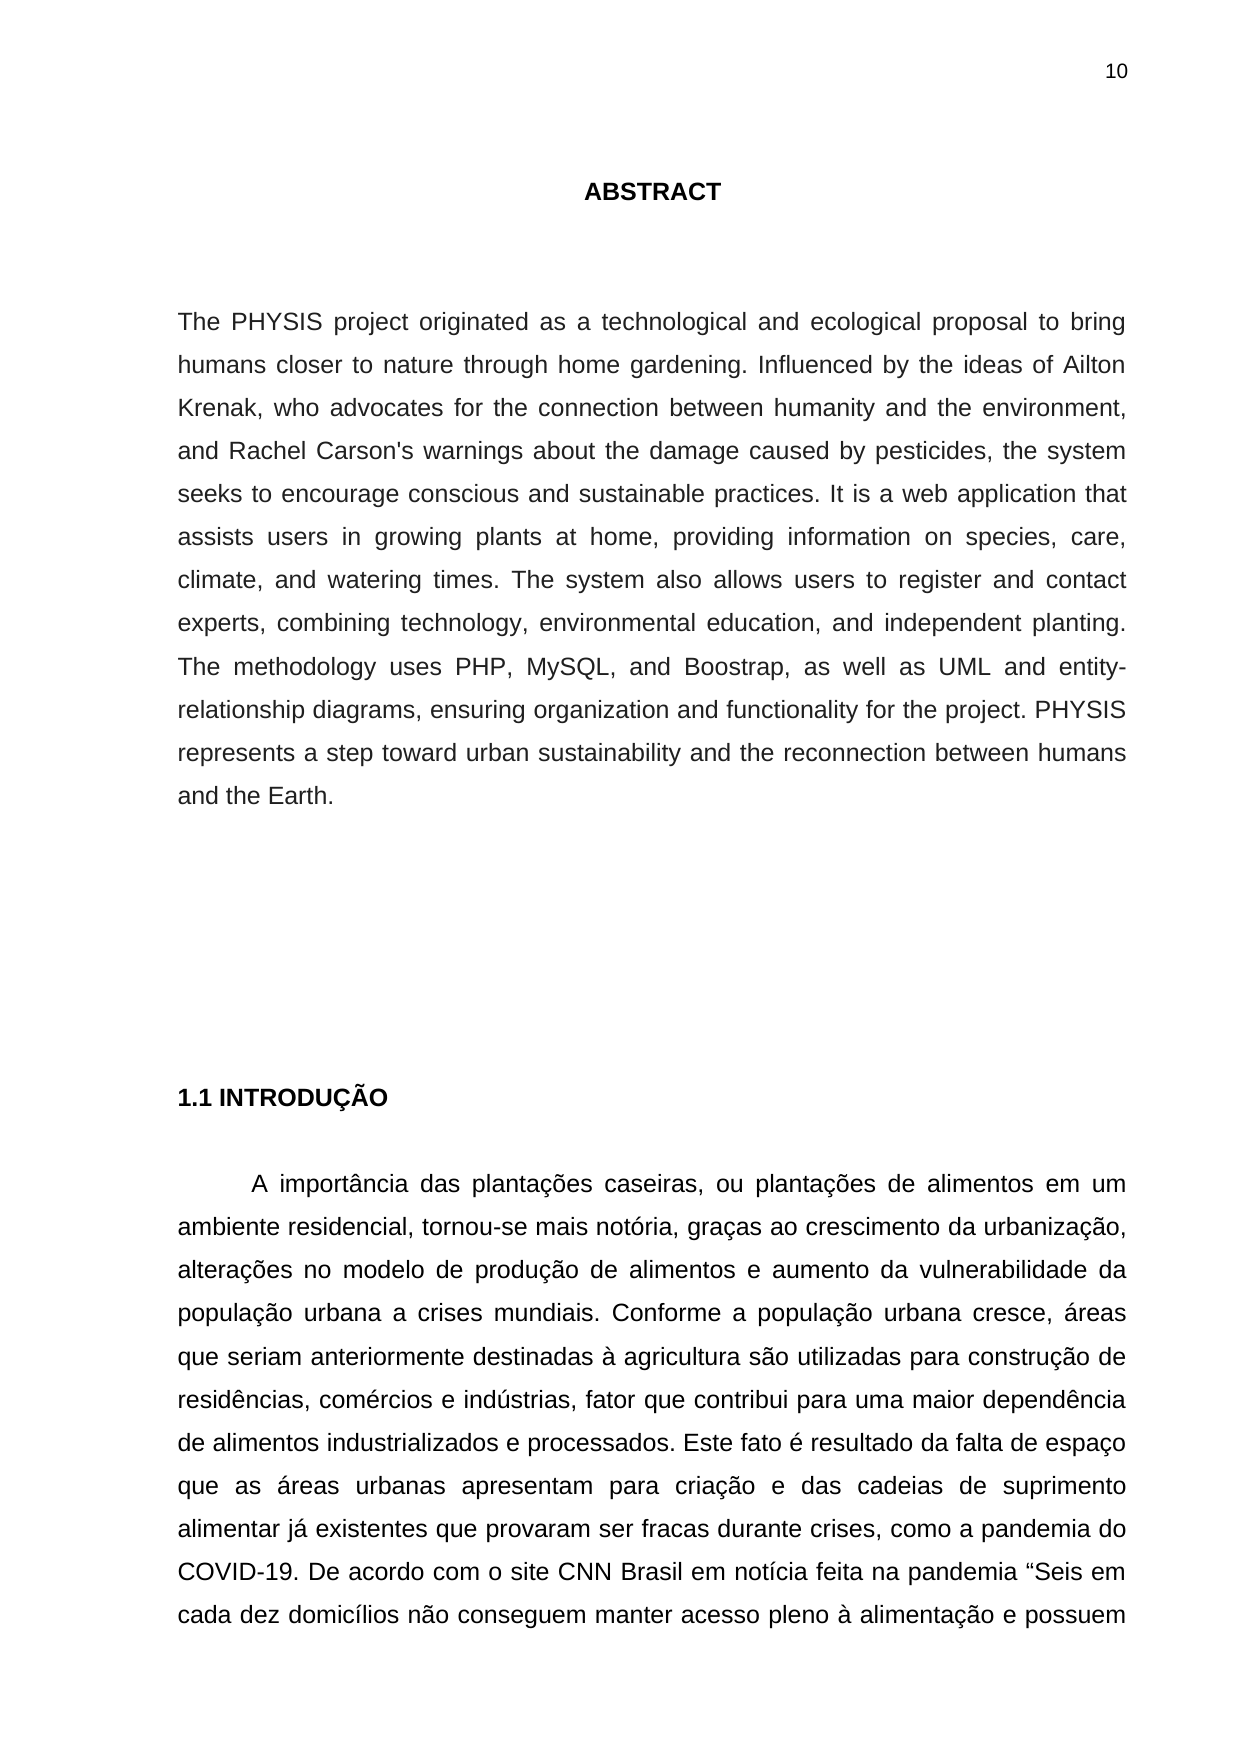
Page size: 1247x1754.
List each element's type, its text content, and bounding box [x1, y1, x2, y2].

text 1.1 INTRODUÇÃO [177, 1083, 1128, 1112]
text The PHYSIS project originated as a technological and ecological proposal to bring humans closer to nature through home gardening. Influenced by the ideas of Ailton Krenak, who advocates for the connection between humanity and the environment, and Rachel Carson's warnings about the damage caused by pesticides, the system seeks to encourage conscious and sustainable practices. It is a web application that assists users in growing plants at home, providing information on species, care, climate, and watering times. The system also allows users to register and contact experts, combining technology, environmental education, and independent planting. The methodology uses PHP, MySQL, and Boostrap, as well as UML and entity-relationship diagrams, ensuring organization and functionality for the project. PHYSIS represents a step toward urban sustainability and the reconnection between humans and the Earth. [177, 307, 1128, 810]
text ABSTRACT [177, 177, 1128, 206]
text A importância das plantações caseiras, ou plantações de alimentos em um ambiente residencial, tornou-se mais notória, graças ao crescimento da urbanização, alterações no modelo de produção de alimentos e aumento da vulnerabilidade da população urbana a crises mundiais. Conforme a população urbana cresce, áreas que seriam anteriormente destinadas à agricultura são utilizadas para construção de residências, comércios e indústrias, fator que contribui para uma maior dependência de alimentos industrializados e processados. Este fato é resultado da falta de espaço que as áreas urbanas apresentam para criação e das cadeias de suprimento alimentar já existentes que provaram ser fracas durante crises, como a pandemia do COVID-19. De acordo com o site CNN Brasil em notícia feita na pandemia “Seis em cada dez domicílios não conseguem manter acesso pleno à alimentação e possuem [177, 1169, 1128, 1629]
